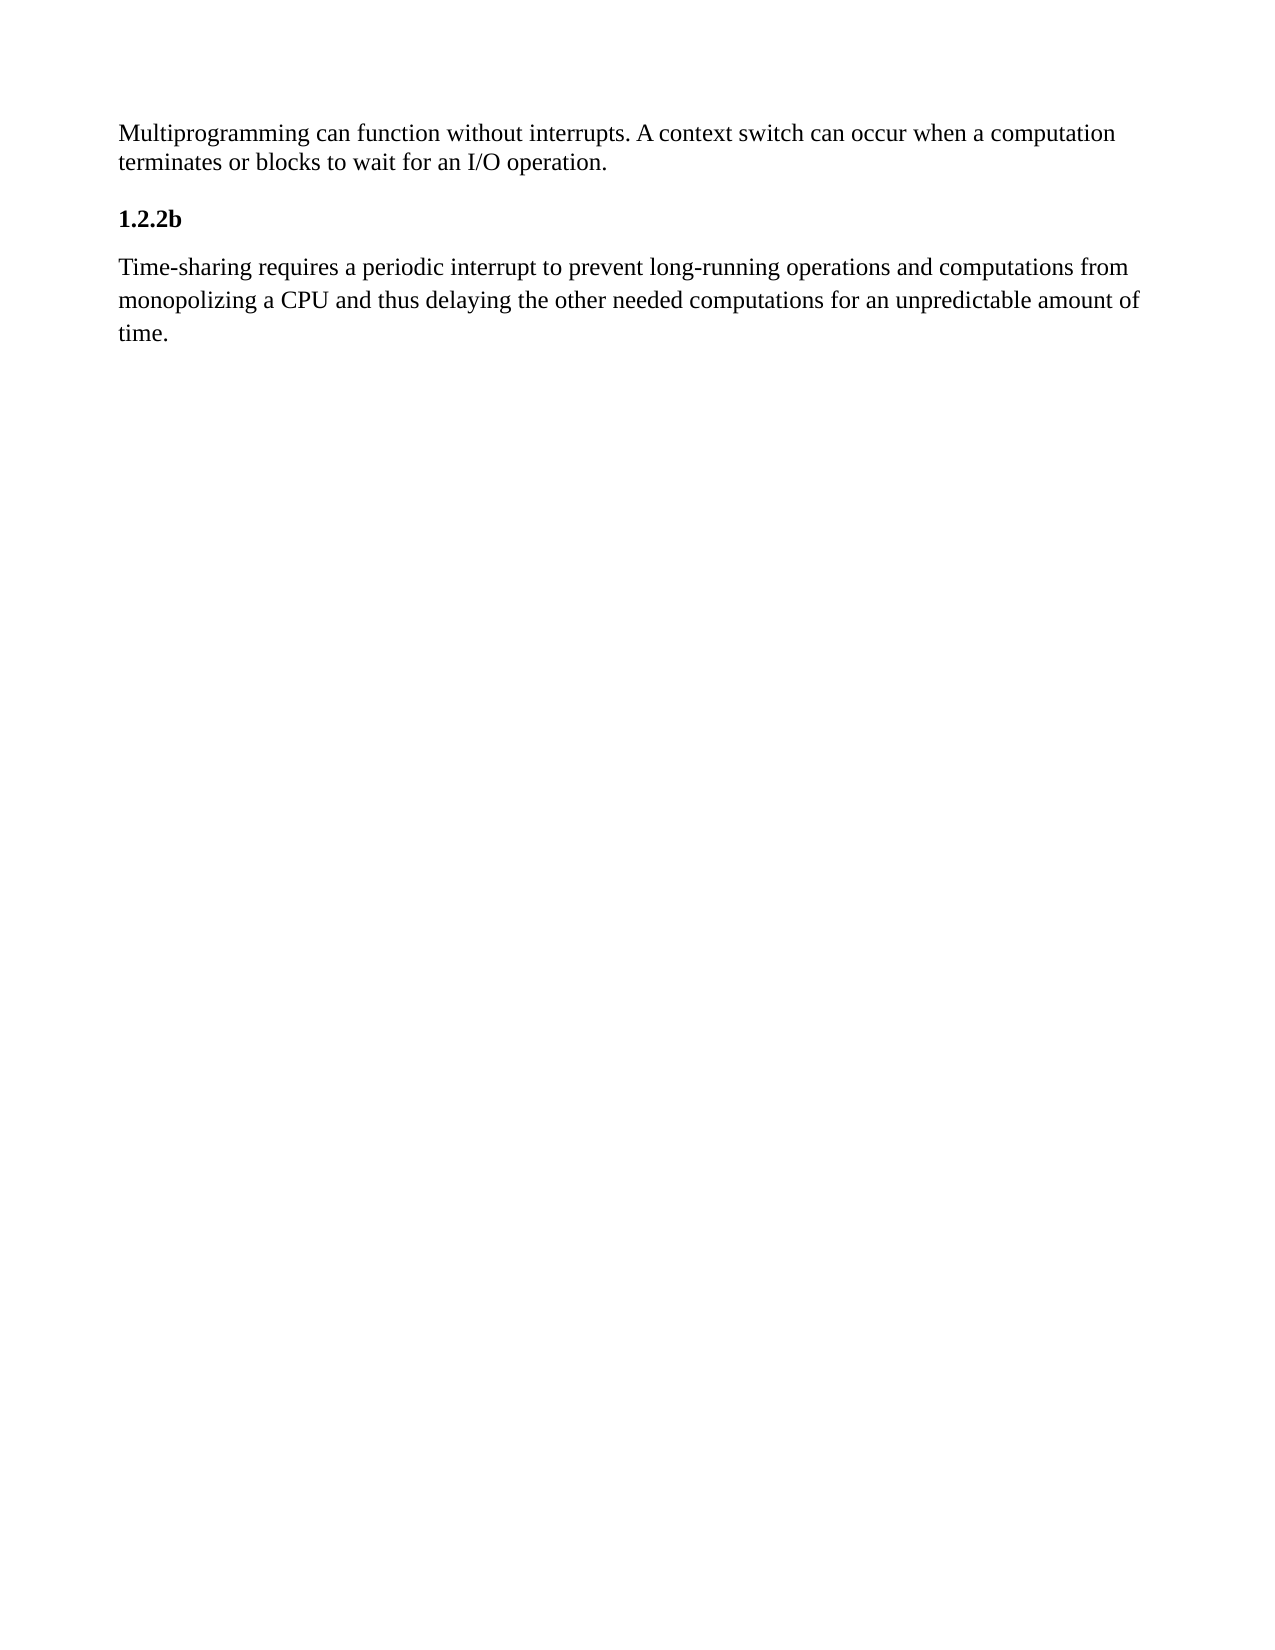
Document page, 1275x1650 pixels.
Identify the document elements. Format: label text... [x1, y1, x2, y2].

text Multiprogramming can function without interrupts. A context switch can occur when a computation terminates or blocks to wait for an I/O operation. [118, 118, 1157, 176]
text Time-sharing requires a periodic interrupt to prevent long-running operations and computations from monopolizing a CPU and thus delaying the other needed computations for an unpredictable amount of time. [118, 252, 1157, 347]
text 1.2.2b [118, 204, 1157, 233]
